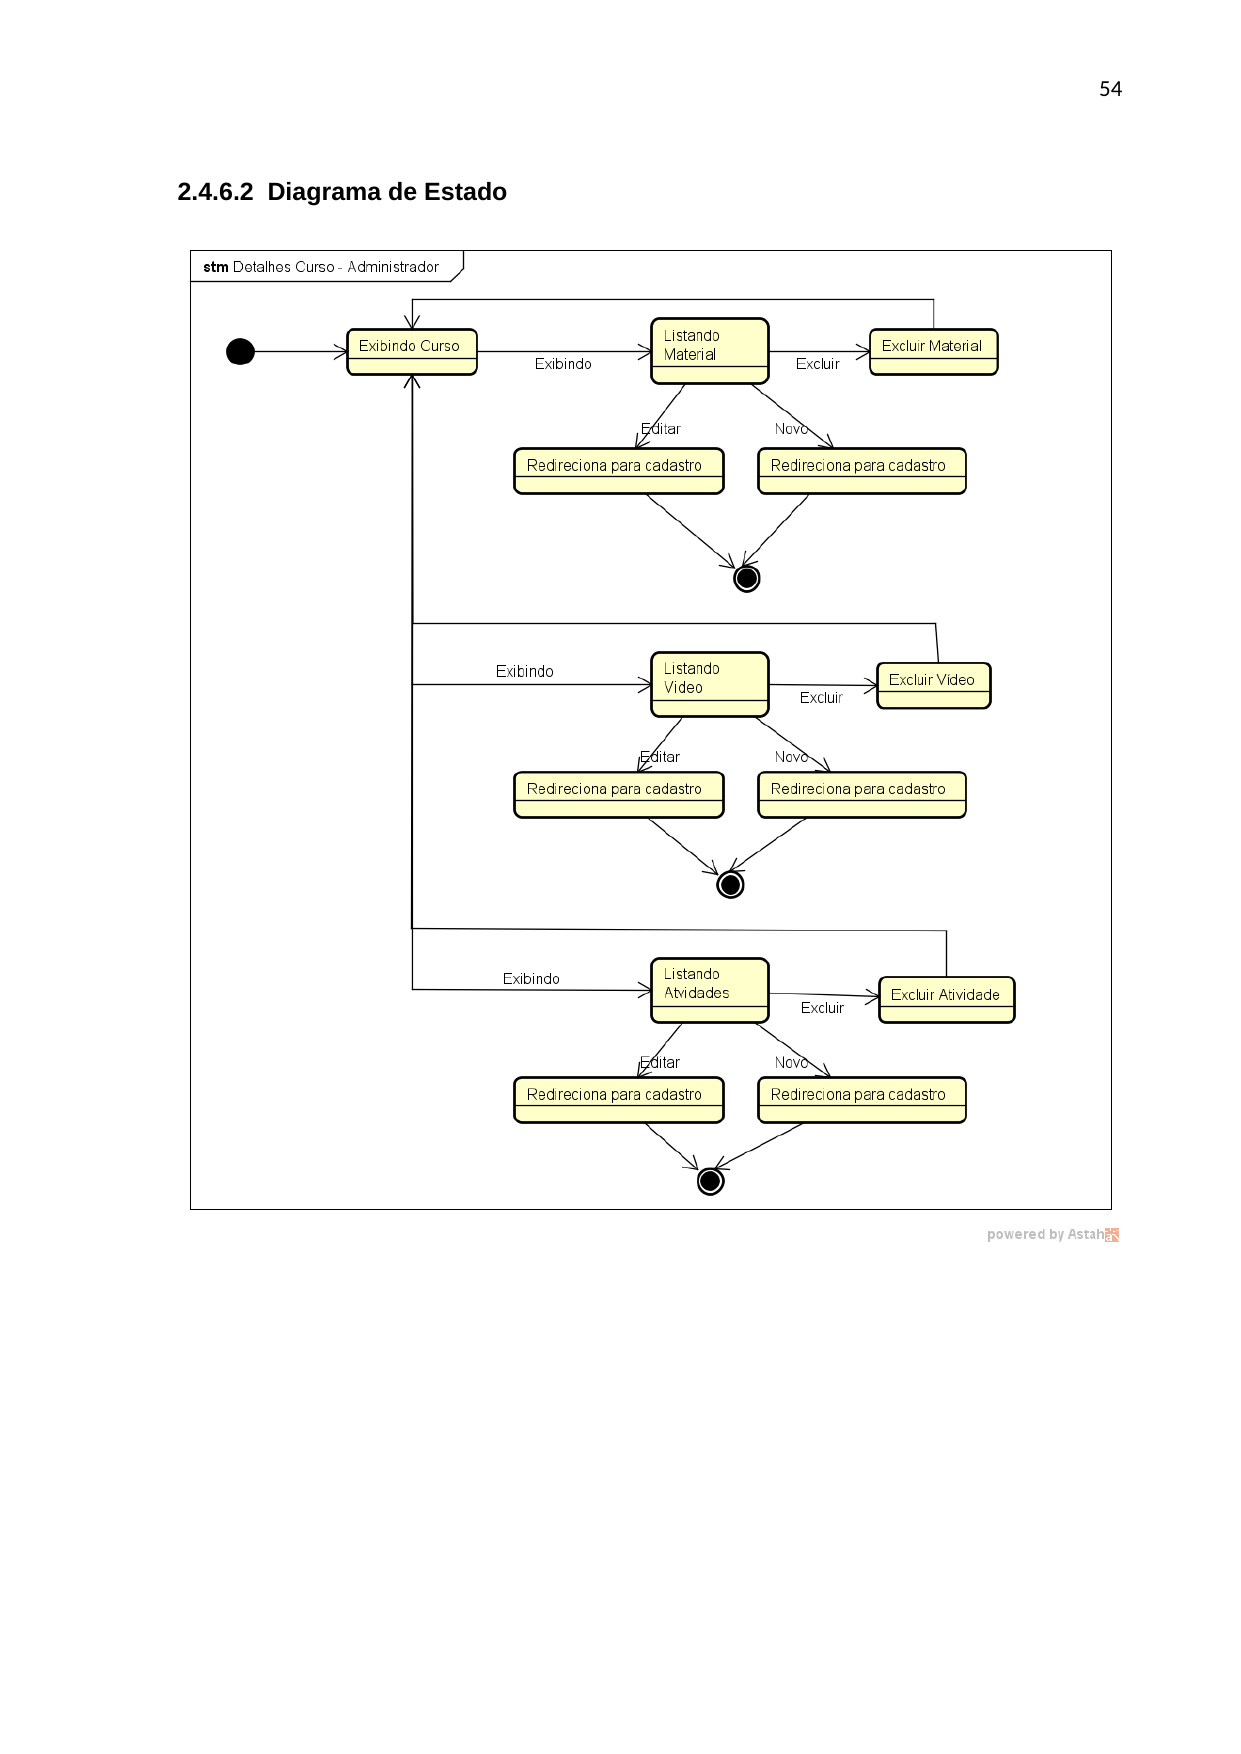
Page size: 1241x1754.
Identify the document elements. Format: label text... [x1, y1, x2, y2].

subtitle Diagrama de Estado [177, 177, 1122, 206]
picture [177, 238, 1123, 1246]
